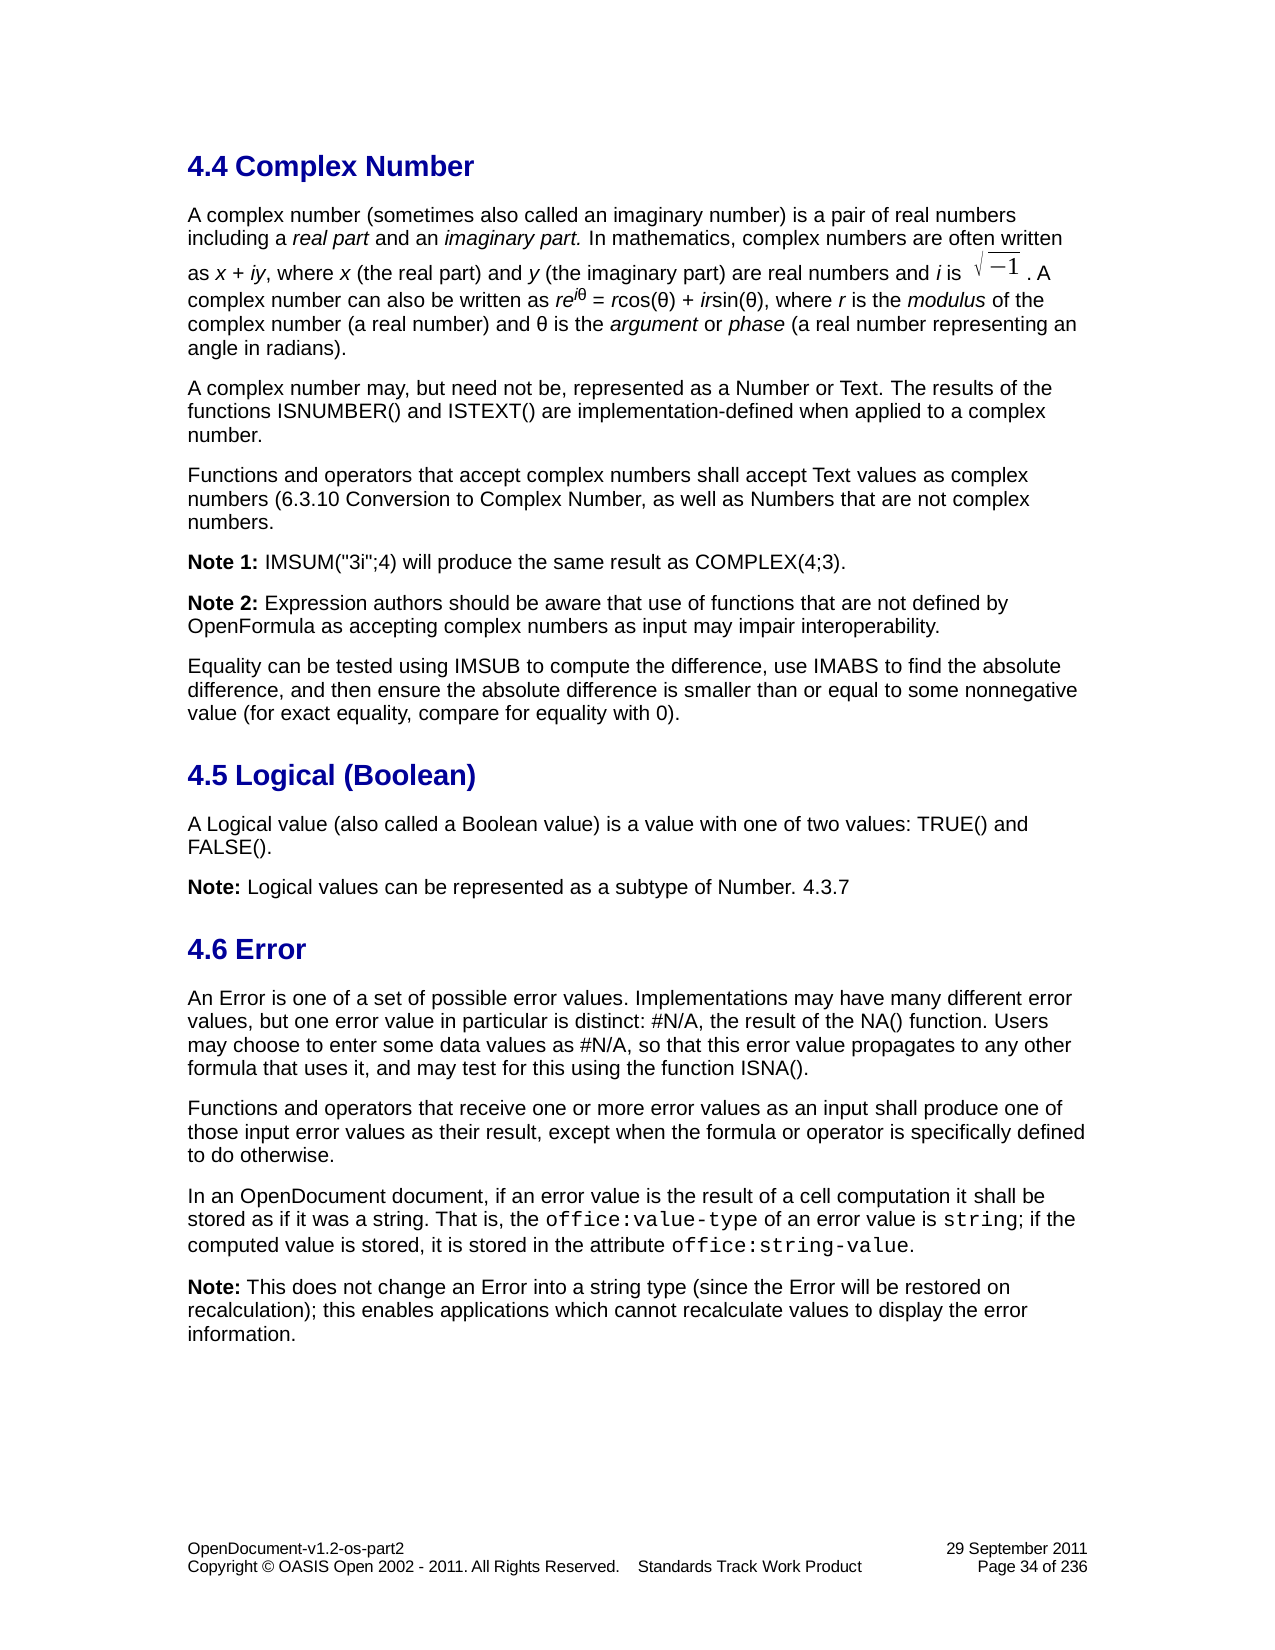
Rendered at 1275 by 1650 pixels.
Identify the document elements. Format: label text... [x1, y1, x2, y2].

text An Error is one of a set of possible error values. Implementations may have many different error values, but one error value in particular is distinct: #N/A, the result of the NA() function. Users may choose to enter some data values as #N/A, so that this error value propagates to any other formula that uses it, and may test for this using the function ISNA(). [187, 986, 1088, 1080]
text Note: This does not change an Error into a string type (since the Error will be restored on recalculation); this enables applications which cannot recalculate values to display the error information. [187, 1275, 1088, 1346]
text Functions and operators that receive one or more error values as an input shall produce one of those input error values as their result, except when the formula or operator is specifically defined to do otherwise. [187, 1097, 1088, 1167]
text Note 1: IMSUM("3i";4) will produce the same result as COMPLEX(4;3). [187, 551, 1088, 574]
text A complex number may, but need not be, represented as a Number or Text. The results of the functions ISNUMBER() and ISTEXT() are implementation-defined when applied to a complex number. [187, 376, 1088, 447]
subtitle Error [187, 933, 1088, 965]
text Note 2: Expression authors should be aware that use of functions that are not defined by OpenFormula as accepting complex numbers as input may impair interoperability. [187, 591, 1088, 638]
subtitle Logical (Boolean) [187, 759, 1088, 791]
subtitle Complex Number [187, 150, 1088, 182]
text Note: Logical values can be represented as a subtype of Number. 4.3.7 [187, 876, 1088, 899]
text A Logical value (also called a Boolean value) is a value with one of two values: TRUE() and FALSE(). [187, 812, 1088, 859]
text Functions and operators that accept complex numbers shall accept Text values as complex numbers (6.3.10 Conversion to Complex Number, as well as Numbers that are not complex numbers. [187, 463, 1088, 534]
text A complex number (sometimes also called an imaginary number) is a pair of real numbers including a real part and an imaginary part. In mathematics, complex numbers are often written as x + iy, where x (the real part) and y (the imaginary part) are real numbers and i is . A complex number can also be written as reiθ = rcos(θ) + irsin(θ), where r is the modulus of the complex number (a real number) and θ is the argument or phase (a real number representing an angle in radians). [187, 203, 1088, 359]
text In an OpenDocument document, if an error value is the result of a cell computation it shall be stored as if it was a string. That is, the office:value-type of an error value is string; if the computed value is stored, it is stored in the attribute office:string-value. [187, 1184, 1088, 1258]
text Equality can be tested using IMSUB to compute the difference, use IMABS to find the absolute difference, and then ensure the absolute difference is smaller than or equal to some nonnegative value (for exact equality, compare for equality with 0). [187, 655, 1088, 725]
